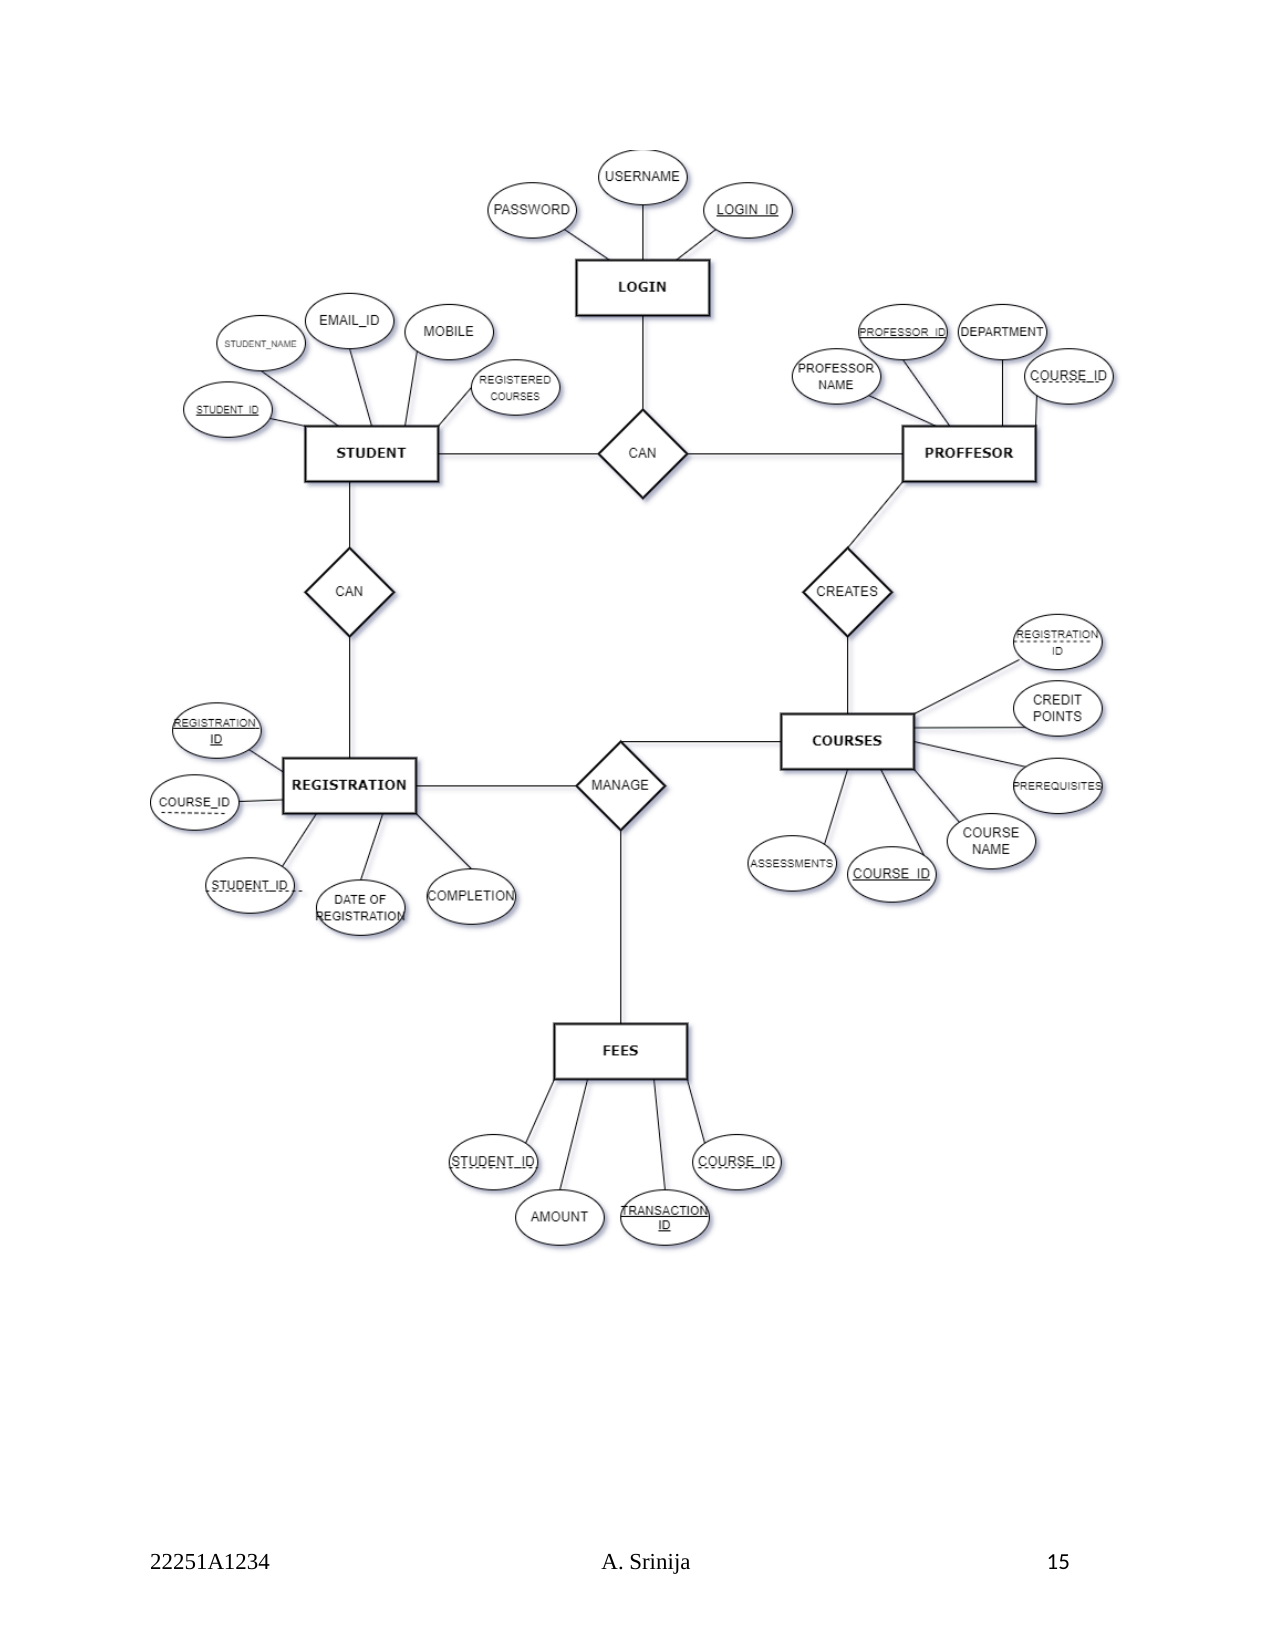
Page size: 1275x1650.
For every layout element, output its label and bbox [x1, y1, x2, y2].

picture [150, 150, 1125, 1258]
